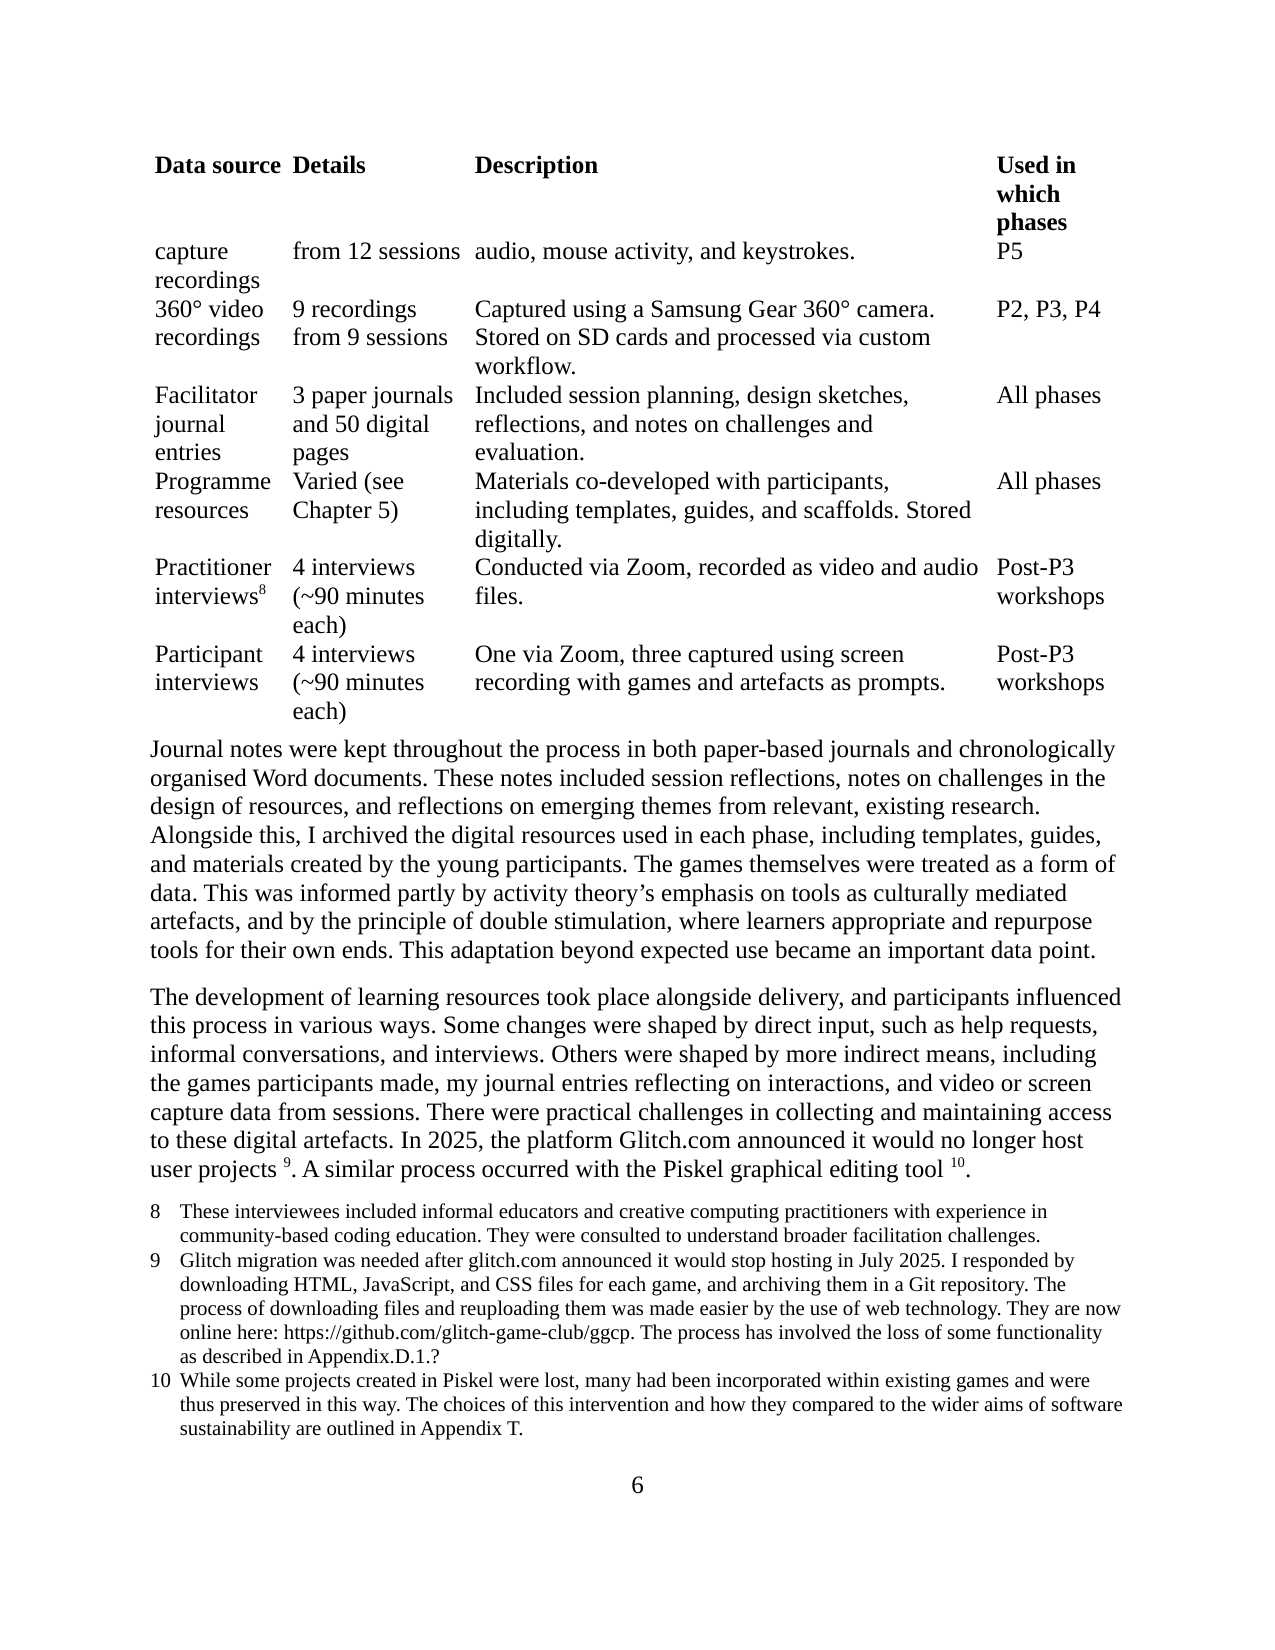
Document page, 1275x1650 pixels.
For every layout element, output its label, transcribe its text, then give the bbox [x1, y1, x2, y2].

table_header Data source [150, 150, 288, 236]
table_cell Practitioner interviews [150, 553, 288, 639]
table_header Used in which phases [992, 150, 1125, 236]
table_cell Varied (see Chapter 5) [288, 466, 470, 552]
table_cell 9 recordings from 9 sessions [288, 294, 470, 380]
table_cell Participant interviews [150, 639, 288, 725]
table_header Details [288, 150, 470, 236]
table_cell Included session planning, design sketches, reflections, and notes on challenges and evaluation. [470, 380, 992, 466]
table_cell Post-P3 workshops [992, 639, 1125, 725]
text Glitch migration was needed after glitch.com announced it would stop hosting in July 2025. I responded by downloading HTML, JavaScript, and CSS files for each game, and archiving them in a Git repository. The process of downloading files and reuploading them was made easier by the use of web technology. They are now online here: https://github.com/glitch-game-club/ggcp. The process has involved the loss of some functionality as described in Appendix.D.1.? [150, 1247, 1125, 1368]
text While some projects created in Piskel were lost, many had been incorporated within existing games and were thus preserved in this way. The choices of this intervention and how they compared to the wider aims of software sustainability are outlined in Appendix T. [150, 1368, 1125, 1440]
table_cell P2, P3, P4 [992, 294, 1125, 380]
table_cell audio, mouse activity, and keystrokes. [470, 236, 992, 294]
table_cell Programme resources [150, 466, 288, 552]
table_cell 4 interviews (~90 minutes each) [288, 553, 470, 639]
table_cell 4 interviews (~90 minutes each) [288, 639, 470, 725]
table_cell capture recordings [150, 236, 288, 294]
table_cell Materials co-developed with participants, including templates, guides, and scaffolds. Stored digitally. [470, 466, 992, 552]
text The development of learning resources took place alongside delivery, and participants influenced this process in various ways. Some changes were shaped by direct input, such as help requests, informal conversations, and interviews. Others were shaped by more indirect means, including the games participants made, my journal entries reflecting on interactions, and video or screen capture data from sessions. There were practical challenges in collecting and maintaining access to these digital artefacts. In 2025, the platform Glitch.com announced it would no longer host user projects . A similar process occurred with the Piskel graphical editing tool . [150, 982, 1125, 1183]
table_header Description [470, 150, 992, 236]
table_cell All phases [992, 466, 1125, 552]
table_cell All phases [992, 380, 1125, 466]
table_cell Captured using a Samsung Gear 360° camera. Stored on SD cards and processed via custom workflow. [470, 294, 992, 380]
table_cell 3 paper journals and 50 digital pages [288, 380, 470, 466]
table_cell P5 [992, 236, 1125, 294]
table_cell from 12 sessions [288, 236, 470, 294]
table_cell Facilitator journal entries [150, 380, 288, 466]
table_cell One via Zoom, three captured using screen recording with games and artefacts as prompts. [470, 639, 992, 725]
table_cell 360° video recordings [150, 294, 288, 380]
text Journal notes were kept throughout the process in both paper-based journals and chronologically organised Word documents. These notes included session reflections, notes on challenges in the design of resources, and reflections on emerging themes from relevant, existing research. Alongside this, I archived the digital resources used in each phase, including templates, guides, and materials created by the young participants. The games themselves were treated as a form of data. This was informed partly by activity theory’s emphasis on tools as culturally mediated artefacts, and by the principle of double stimulation, where learners appropriate and repurpose tools for their own ends. This adaptation beyond expected use became an important data point. [150, 734, 1125, 964]
table_cell Post-P3 workshops [992, 553, 1125, 639]
table_cell Conducted via Zoom, recorded as video and audio files. [470, 553, 992, 639]
